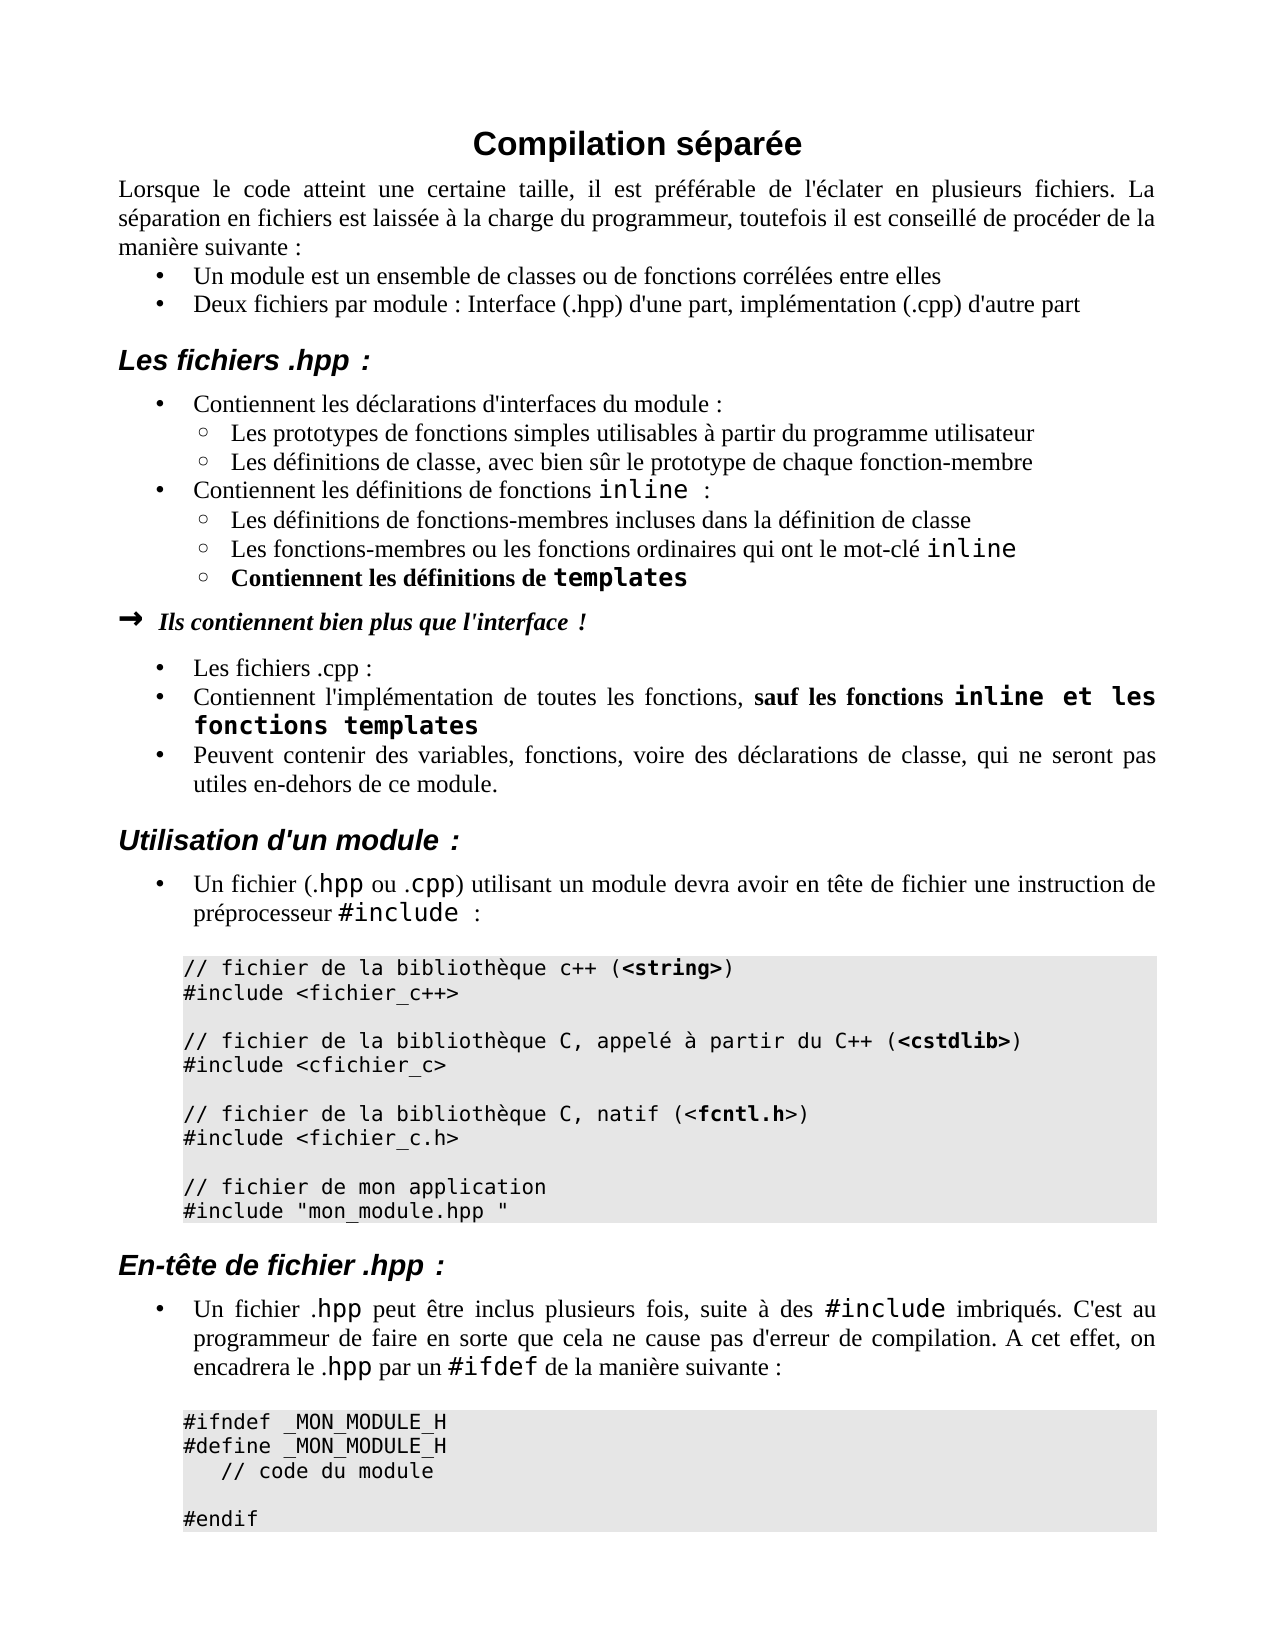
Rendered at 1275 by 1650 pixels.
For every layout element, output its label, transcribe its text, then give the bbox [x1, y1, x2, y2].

subtitle Utilisation d'un module : [118, 823, 1157, 856]
text // fichier de la bibliothèque c++ (<string>) [183, 956, 1157, 981]
text #define _MON_MODULE_H [183, 1434, 1157, 1459]
list Contiennent les définitions de fonctions inline : [156, 476, 1157, 505]
list Contiennent les définitions de templates [193, 563, 1157, 592]
subtitle Compilation séparée [118, 123, 1157, 162]
list Contiennent les déclarations d'interfaces du module : [156, 389, 1157, 418]
list Deux fichiers par module : Interface (.hpp) d'une part, implémentation (.cpp) d'autre part [156, 289, 1157, 318]
text // fichier de la bibliothèque C, natif (<fcntl.h>) [183, 1102, 1157, 1126]
list Les prototypes de fonctions simples utilisables à partir du programme utilisateur [193, 418, 1157, 447]
list Un module est un ensemble de classes ou de fonctions corrélées entre elles [156, 261, 1157, 289]
list Les définitions de classe, avec bien sûr le prototype de chaque fonction-membre [193, 447, 1157, 476]
text #ifndef _MON_MODULE_H [183, 1410, 1157, 1434]
text #include <cfichier_c> [183, 1053, 1157, 1078]
list Un fichier (.hpp ou .cpp) utilisant un module devra avoir en tête de fichier une instruction de préprocesseur #include : [156, 869, 1157, 927]
list Les définitions de fonctions-membres incluses dans la définition de classe [193, 505, 1157, 534]
text // fichier de mon application [183, 1175, 1157, 1199]
list Contiennent l'implémentation de toutes les fonctions, sauf les fonctions inline et les fonctions templates [156, 682, 1157, 740]
text Lorsque le code atteint une certaine taille, il est préférable de l'éclater en plusieurs fichiers. La séparation en fichiers est laissée à la charge du programmeur, toutefois il est conseillé de procéder de la manière suivante : [118, 174, 1157, 261]
text // code du module [183, 1459, 1157, 1483]
subtitle En-tête de fichier .hpp : [118, 1248, 1157, 1282]
list Les fonctions-membres ou les fonctions ordinaires qui ont le mot-clé inline [193, 534, 1157, 563]
text #include <fichier_c.h> [183, 1126, 1157, 1150]
text → Ils contiennent bien plus que l'interface ! [118, 592, 1157, 641]
list Peuvent contenir des variables, fonctions, voire des déclarations de classe, qui ne seront pas utiles en-dehors de ce module. [156, 740, 1157, 798]
text #include "mon_module.hpp " [183, 1199, 1157, 1223]
list Un fichier .hpp peut être inclus plusieurs fois, suite à des #include imbriqués. C'est au programmeur de faire en sorte que cela ne cause pas d'erreur de compilation. A cet effet, on encadrera le .hpp par un #ifdef de la manière suivante : [156, 1294, 1157, 1382]
subtitle Les fichiers .hpp : [118, 343, 1157, 377]
text #endif [183, 1507, 1157, 1532]
text #include <fichier_c++> [183, 981, 1157, 1005]
list Les fichiers .cpp : [156, 653, 1157, 682]
text // fichier de la bibliothèque C, appelé à partir du C++ (<cstdlib>) [183, 1029, 1157, 1053]
